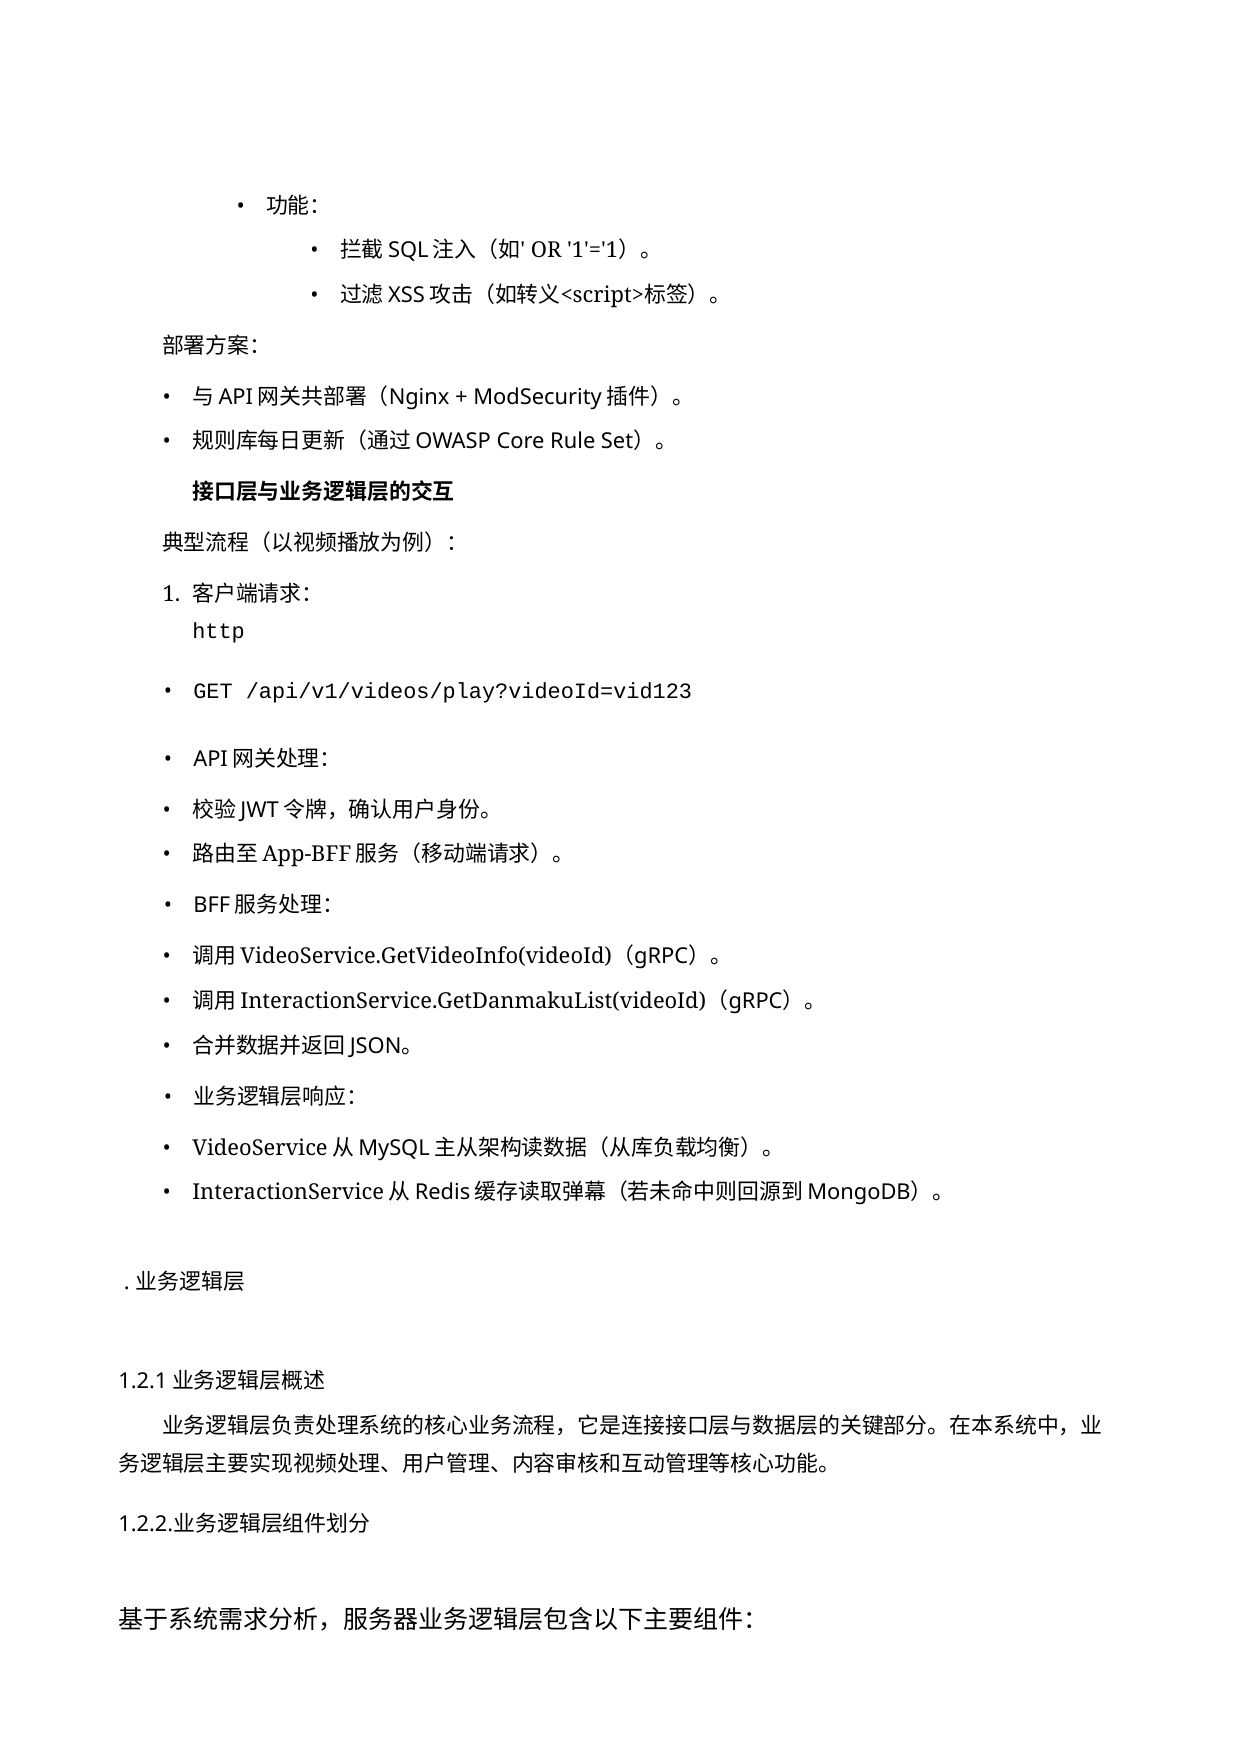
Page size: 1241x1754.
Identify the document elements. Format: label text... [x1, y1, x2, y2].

list InteractionService从Redis缓存读取弹幕（若未命中则回源到MongoDB）。 [162, 1174, 1122, 1206]
list 路由至App-BFF服务（移动端请求）。 [162, 836, 1122, 868]
text 业务逻辑层负责处理系统的核心业务流程，它是连接接口层与数据层的关键部分。在本系统中，业务逻辑层主要实现视频处理、用户管理、内容审核和互动管理等核心功能。 [118, 1408, 1122, 1477]
list 校验JWT令牌，确认用户身份。 [162, 792, 1122, 823]
list 拦截SQL注入（如' OR '1'='1）。 [310, 232, 1122, 264]
list 调用VideoService.GetVideoInfo(videoId)（gRPC）。 [162, 938, 1122, 970]
list BFF服务处理： [164, 887, 1122, 919]
list 业务逻辑层响应： [164, 1079, 1122, 1110]
list 调用InteractionService.GetDanmakuList(videoId)（gRPC）。 [162, 983, 1122, 1015]
list 规则库每日更新（通过OWASP Core Rule Set）。 [162, 423, 1122, 455]
text http [192, 621, 1122, 645]
list 与API网关共部署（Nginx + ModSecurity插件）。 [162, 379, 1122, 410]
list 功能： [236, 188, 1122, 219]
subtitle 业务逻辑层 [118, 1264, 1122, 1296]
list API网关处理： [164, 741, 1122, 772]
subtitle 1.2.2.业务逻辑层组件划分 [118, 1506, 1122, 1538]
list 过滤XSS攻击（如转义<script>标签）。 [310, 277, 1122, 308]
list VideoService从MySQL主从架构读数据（从库负载均衡）。 [162, 1130, 1122, 1161]
text 1.2.1业务逻辑层概述 [118, 1363, 1122, 1395]
text 基于系统需求分析，服务器业务逻辑层包含以下主要组件： [118, 1599, 1122, 1636]
list GET /api/v1/videos/play?videoId=vid123 [164, 675, 1122, 705]
list 接口层与业务逻辑层的交互 [162, 474, 1122, 506]
list 合并数据并返回JSON。 [162, 1028, 1122, 1059]
list 客户端请求： [162, 576, 1122, 608]
text 部署方案： [118, 328, 1122, 359]
text 典型流程（以视频播放为例）： [118, 525, 1122, 557]
